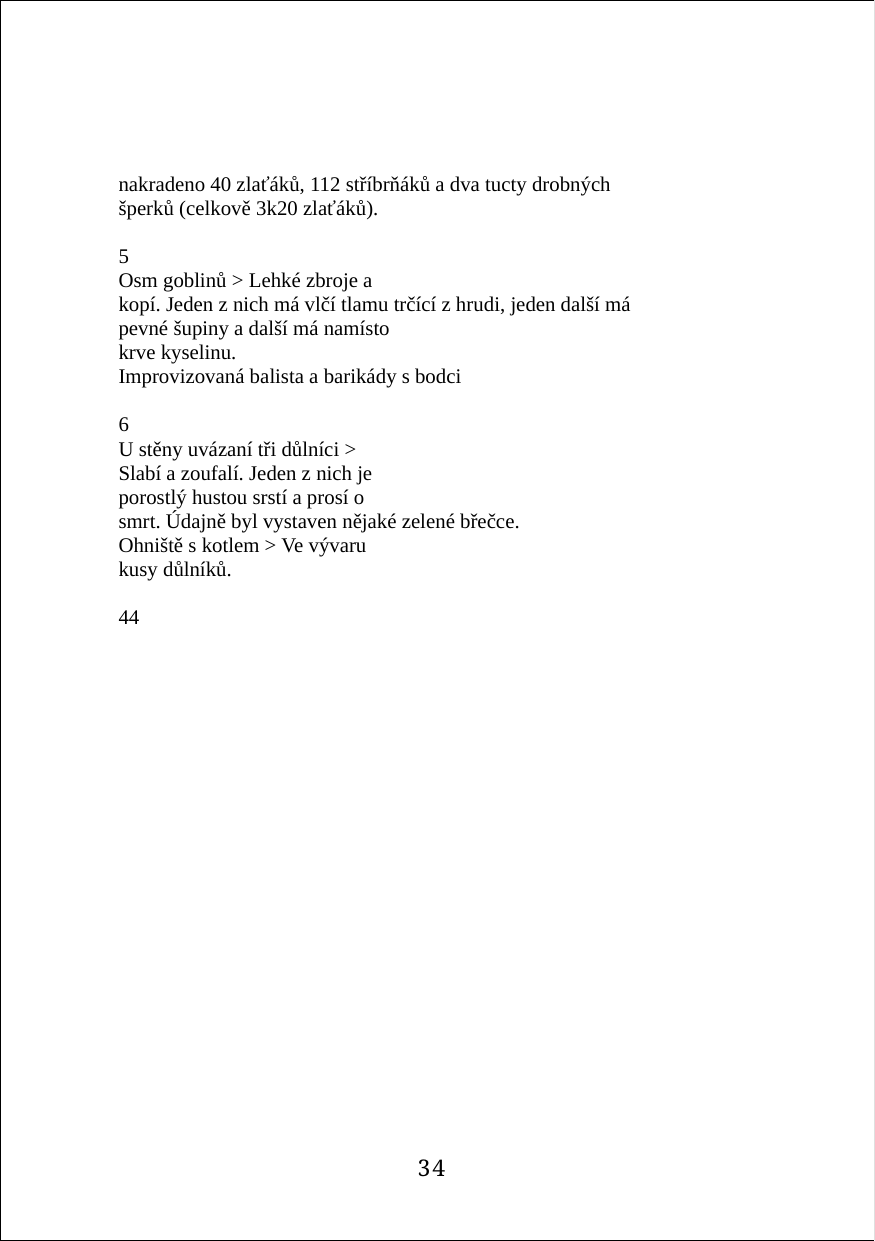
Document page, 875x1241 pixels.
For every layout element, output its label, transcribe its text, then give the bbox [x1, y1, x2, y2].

text nakradeno 40 zlaťáků, 112 stříbrňáků a dva tucty drobných šperků (celkově 3k20 zlaťáků). 5 Osm goblinů > Lehké zbroje a kopí. Jeden z nich má vlčí tlamu trčící z hrudi, jeden další má pevné šupiny a další má namísto krve kyselinu. Improvizovaná balista a barikády s bodci 6 U stěny uvázaní tři důlníci > Slabí a zoufalí. Jeden z nich je porostlý hustou srstí a prosí o smrt. Údajně byl vystaven nějaké zelené břečce. Ohniště s kotlem > Ve vývaru kusy důlníků. 44 [118, 172, 756, 677]
